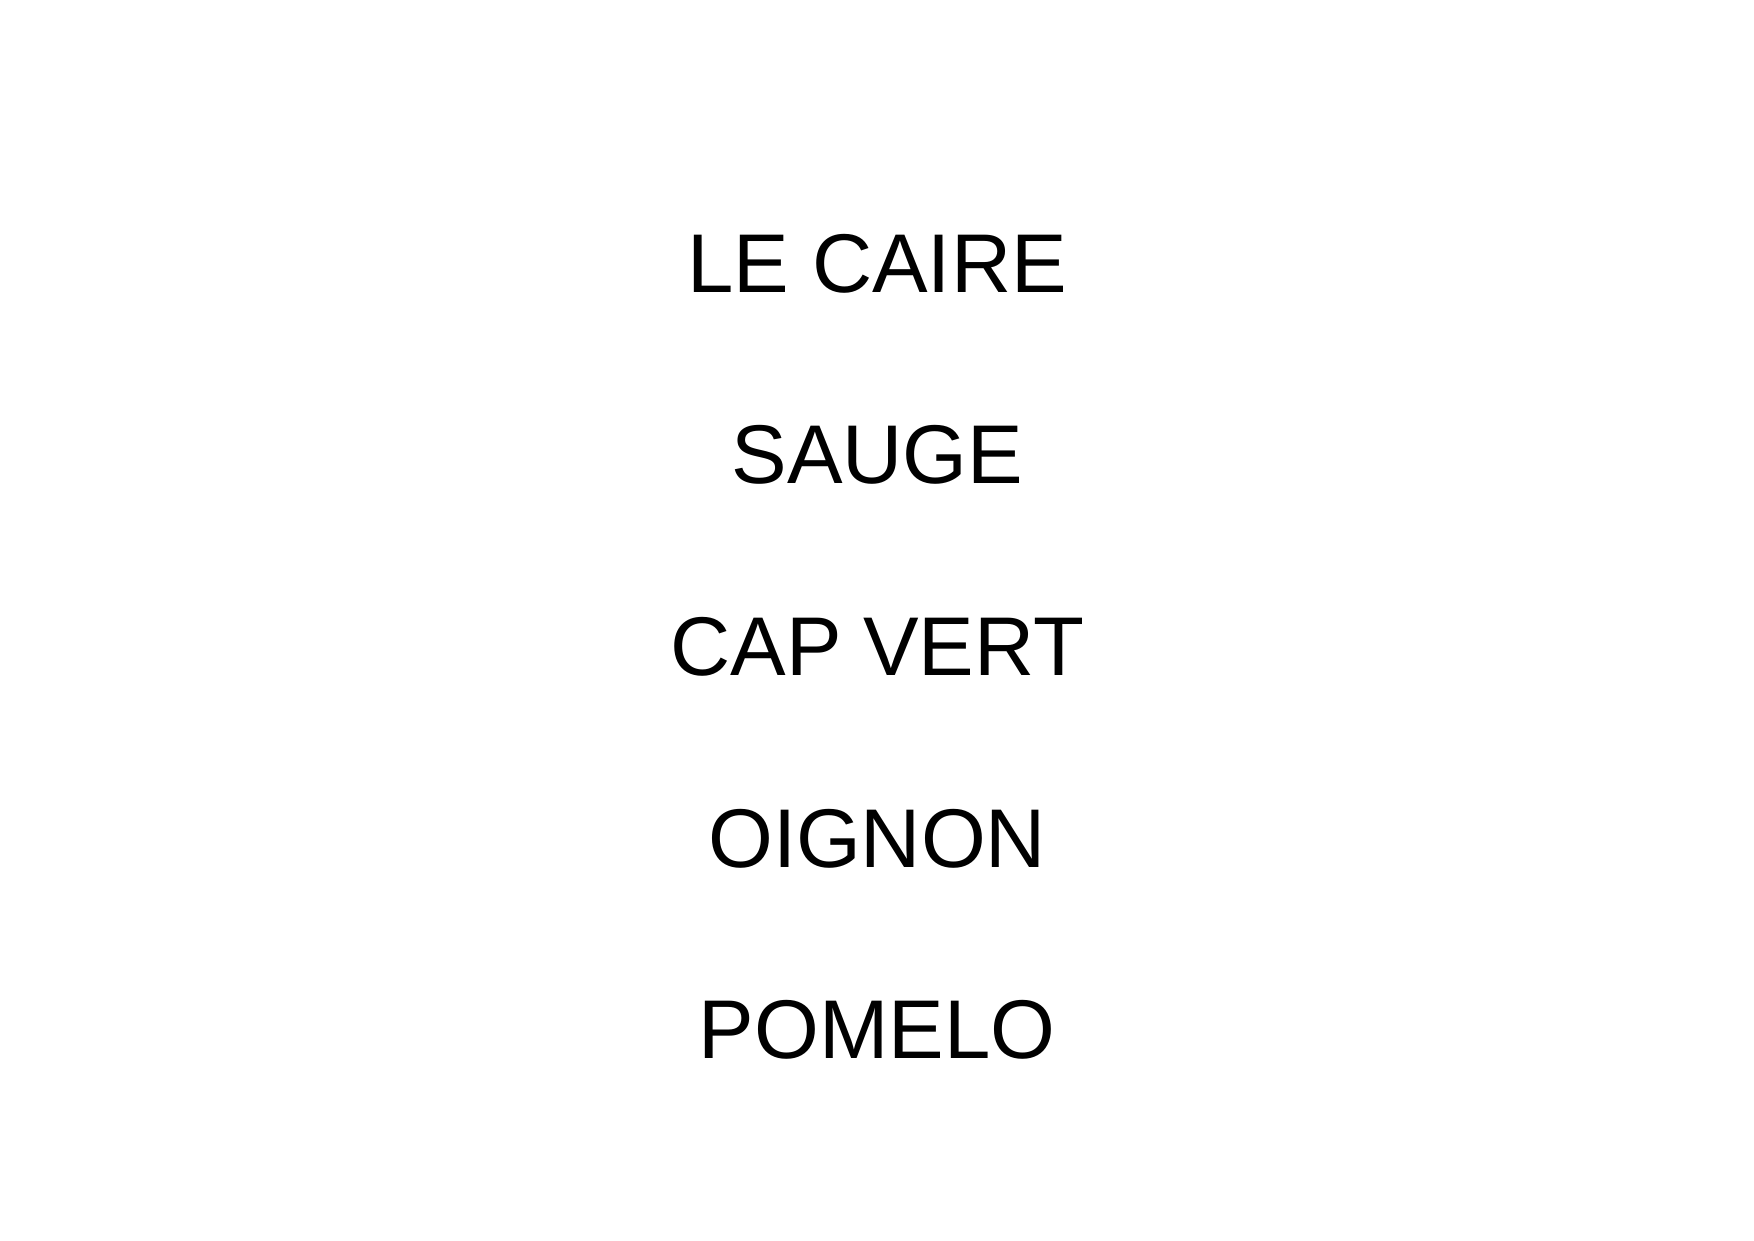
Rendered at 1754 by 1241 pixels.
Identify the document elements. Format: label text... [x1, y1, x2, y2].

text LE CAIRE [118, 214, 1636, 310]
text CAP VERT [118, 597, 1636, 693]
text SAUGE [118, 406, 1636, 501]
text POMELO [118, 981, 1636, 1076]
text OIGNON [118, 789, 1636, 885]
